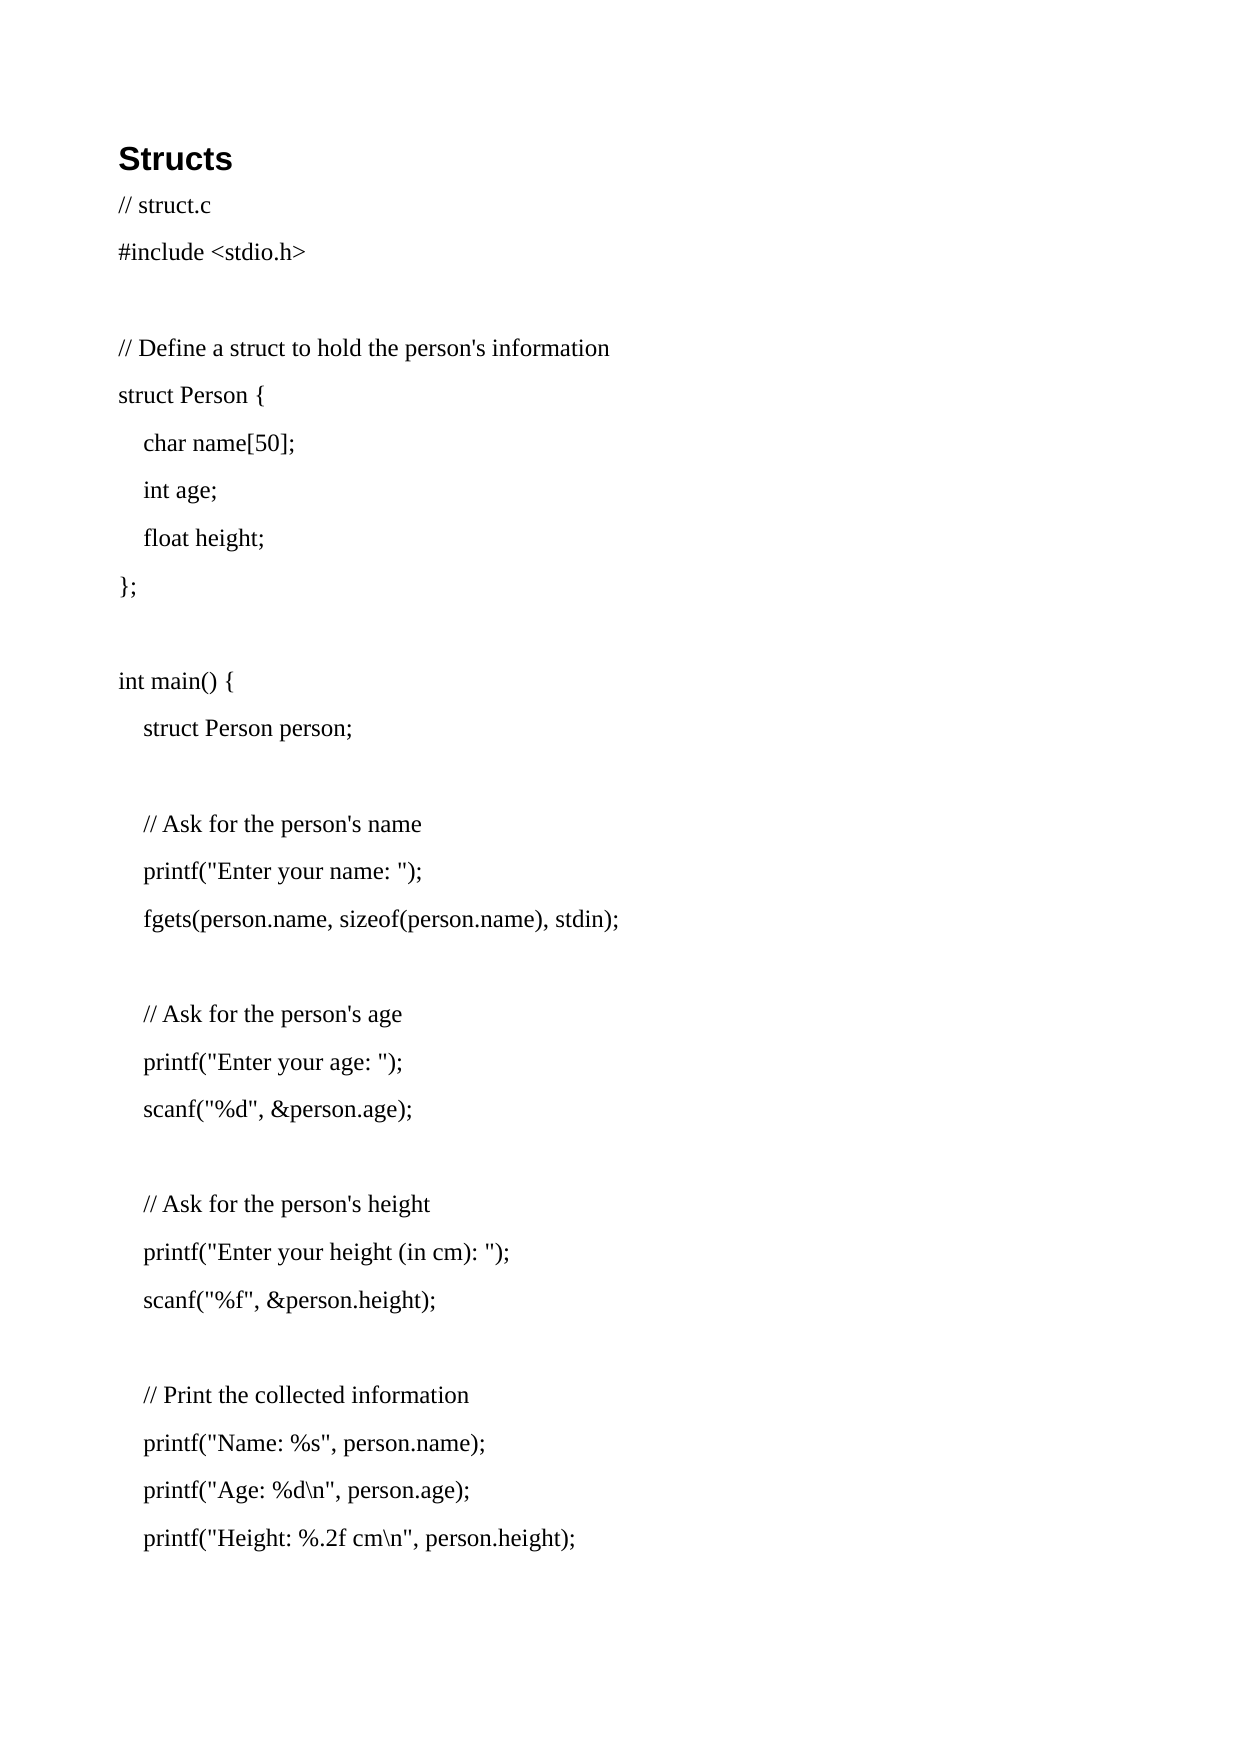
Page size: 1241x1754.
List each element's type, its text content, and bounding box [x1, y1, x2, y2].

text printf("Enter your name: "); [118, 856, 1122, 885]
text // Print the collected information [118, 1380, 1122, 1409]
text // Ask for the person's name [118, 809, 1122, 837]
text printf("Age: %d\n", person.age); [118, 1475, 1122, 1504]
text // Ask for the person's age [118, 999, 1122, 1028]
text char name[50]; [118, 428, 1122, 457]
text scanf("%d", &person.age); [118, 1094, 1122, 1123]
text printf("Enter your age: "); [118, 1047, 1122, 1076]
subtitle Structs [118, 139, 1122, 177]
text int main() { [118, 666, 1122, 695]
text }; [118, 571, 1122, 599]
text scanf("%f", &person.height); [118, 1285, 1122, 1313]
text // struct.c [118, 190, 1122, 219]
text // Ask for the person's height [118, 1189, 1122, 1218]
text #include <stdio.h> [118, 237, 1122, 266]
text printf("Enter your height (in cm): "); [118, 1237, 1122, 1266]
text struct Person { [118, 380, 1122, 409]
text printf("Name: %s", person.name); [118, 1428, 1122, 1456]
text float height; [118, 523, 1122, 552]
text printf("Height: %.2f cm\n", person.height); [118, 1523, 1122, 1552]
text int age; [118, 476, 1122, 504]
text // Define a struct to hold the person's information [118, 333, 1122, 361]
text fgets(person.name, sizeof(person.name), stdin); [118, 904, 1122, 933]
text struct Person person; [118, 713, 1122, 742]
